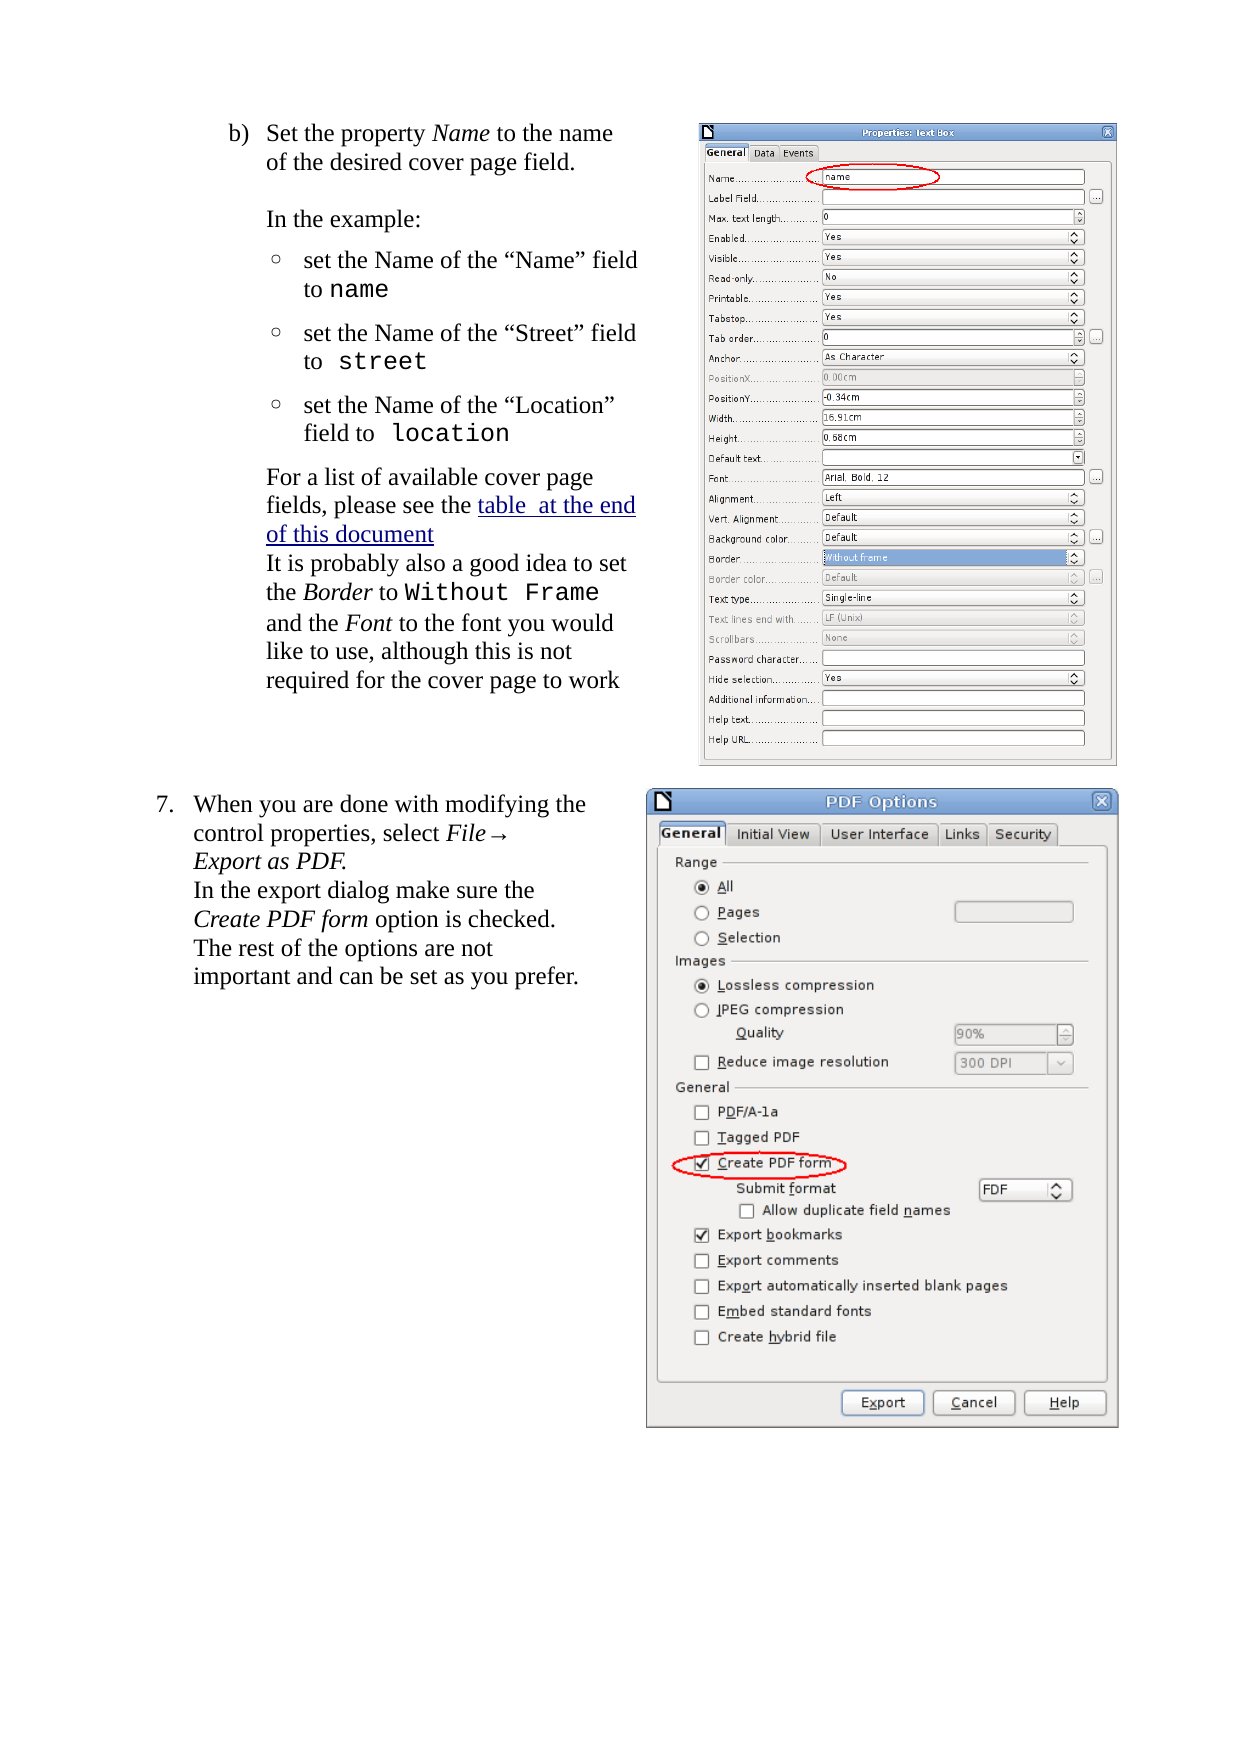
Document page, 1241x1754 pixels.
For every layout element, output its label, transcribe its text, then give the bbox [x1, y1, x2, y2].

list Set the property Name to the name of the desired cover page field. In the example: [228, 118, 1122, 233]
list set the Name of the “Street” field to street [266, 318, 698, 377]
list When you are done with modifying the control properties, select File→ Export as PDF. In the export dialog make sure the Create PDF form option is checked. The rest of the options are not important and can be set as you prefer. [156, 789, 646, 1428]
picture [698, 123, 1117, 766]
list set the Name of the “Location” field to location [266, 390, 698, 449]
list For a list of available cover page fields, please see the table at the end of this document It is probably also a good idea to set the Border to Without Frame and the Font to the font you would like to use, although this is not required for the cover page to work [228, 462, 698, 694]
picture [646, 788, 1119, 1428]
list set the Name of the “Name” field to name [266, 246, 698, 305]
